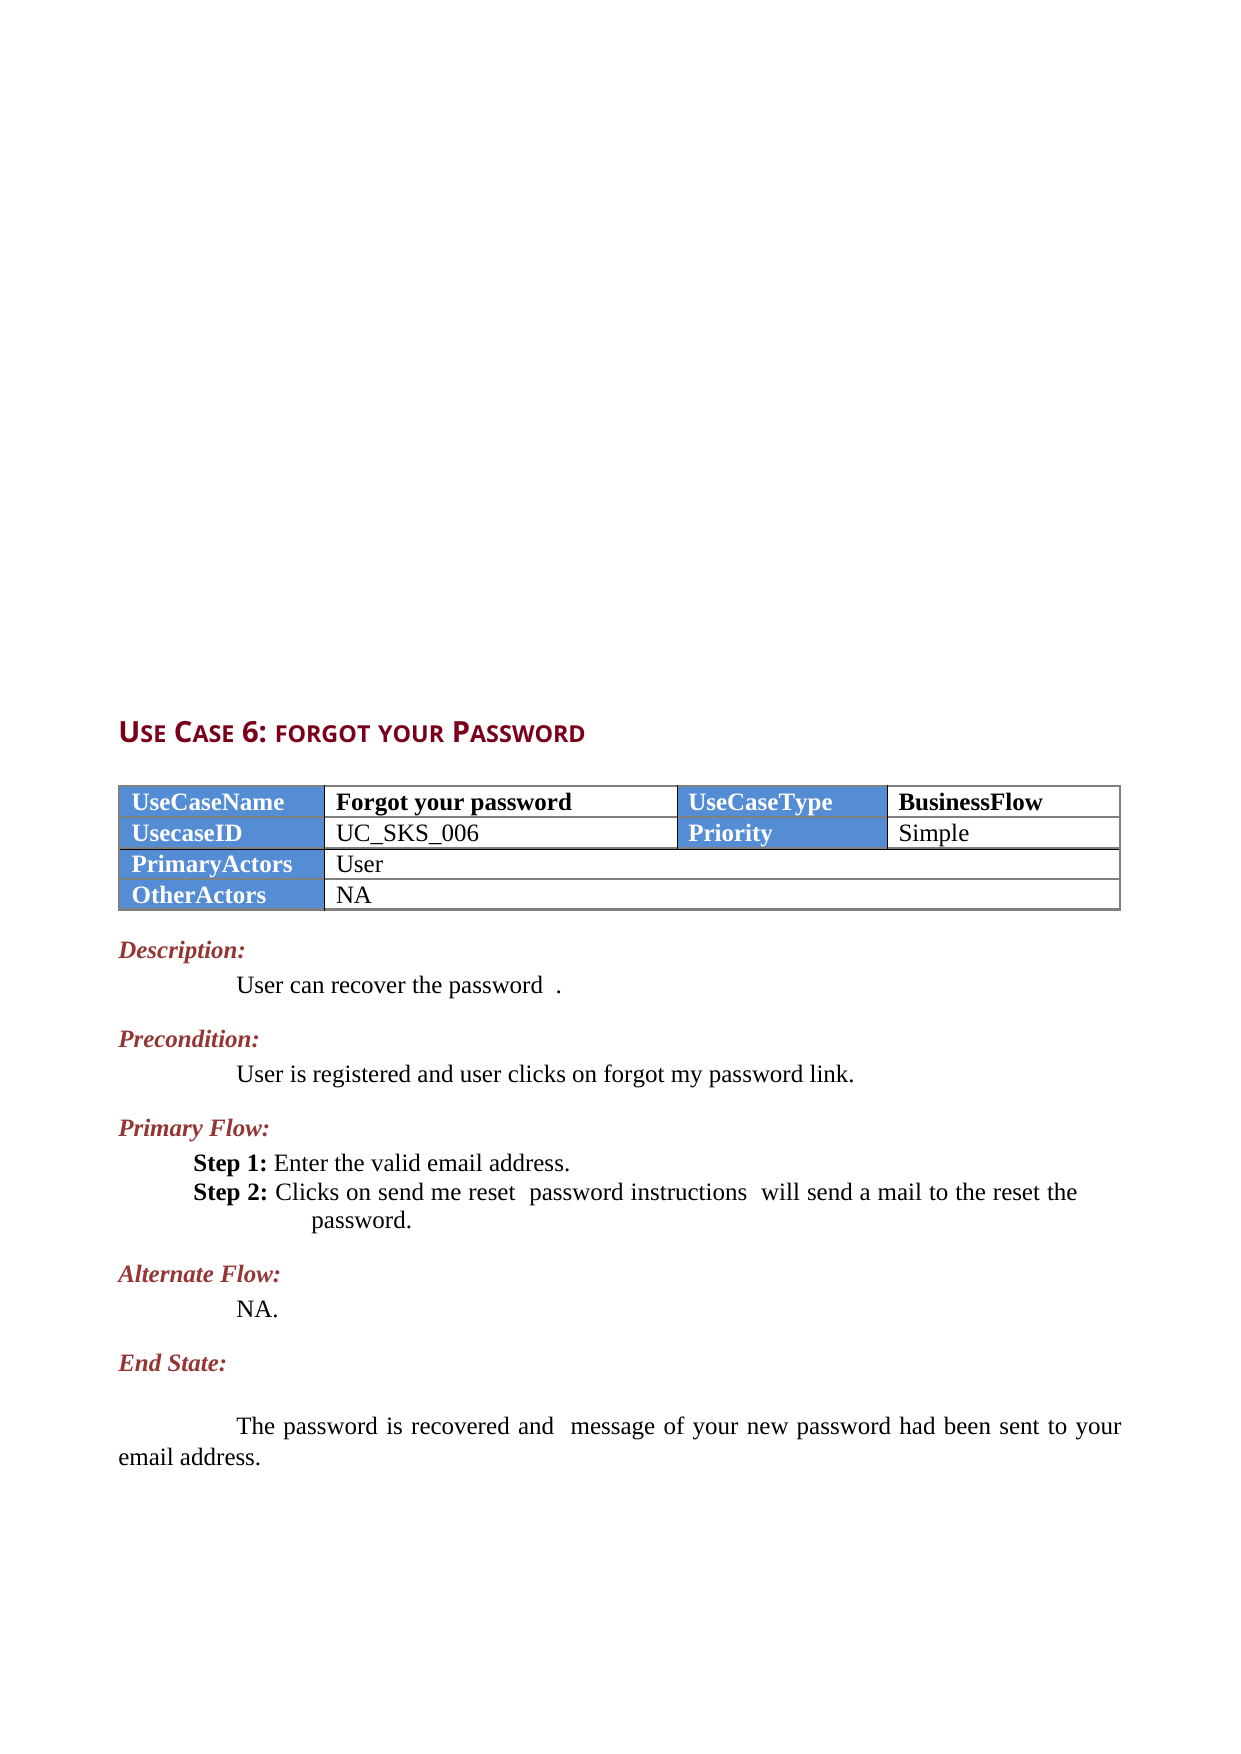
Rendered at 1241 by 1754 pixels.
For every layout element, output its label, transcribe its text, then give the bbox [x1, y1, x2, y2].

table_cell PrimaryActors [120, 850, 324, 878]
text Step 1: Enter the valid email address. [193, 1148, 1122, 1177]
text User is registered and user clicks on forgot my password link. [118, 1059, 1122, 1088]
text User can recover the password . [118, 971, 1122, 999]
table_cell Simple [888, 818, 1119, 847]
table_header Forgot your password [325, 787, 677, 816]
table_header BusinessFlow [888, 787, 1119, 816]
table_cell NA [325, 880, 1119, 908]
table_cell UC_SKS_006 [325, 818, 677, 847]
table_header UseCaseType [678, 787, 887, 816]
table_header UseCaseName [120, 787, 324, 816]
table_cell User [325, 850, 1119, 878]
text NA. [118, 1294, 1122, 1323]
text Alternate Flow: [118, 1259, 1122, 1288]
table_cell Priority [678, 818, 887, 847]
text Step 2: Clicks on send me reset password instructions will send a mail to the reset the password. [193, 1177, 1122, 1234]
table_cell UsecaseID [120, 818, 324, 847]
text The password is recovered and message of your new password had been sent to your email address. [118, 1408, 1122, 1471]
text Precondition: [118, 1024, 1122, 1053]
text Use Case 6: forgot your Password [118, 711, 1122, 751]
table_cell OtherActors [120, 880, 324, 908]
text Primary Flow: [118, 1113, 1122, 1142]
text Description: [118, 936, 1122, 964]
text End State: [118, 1348, 1122, 1377]
